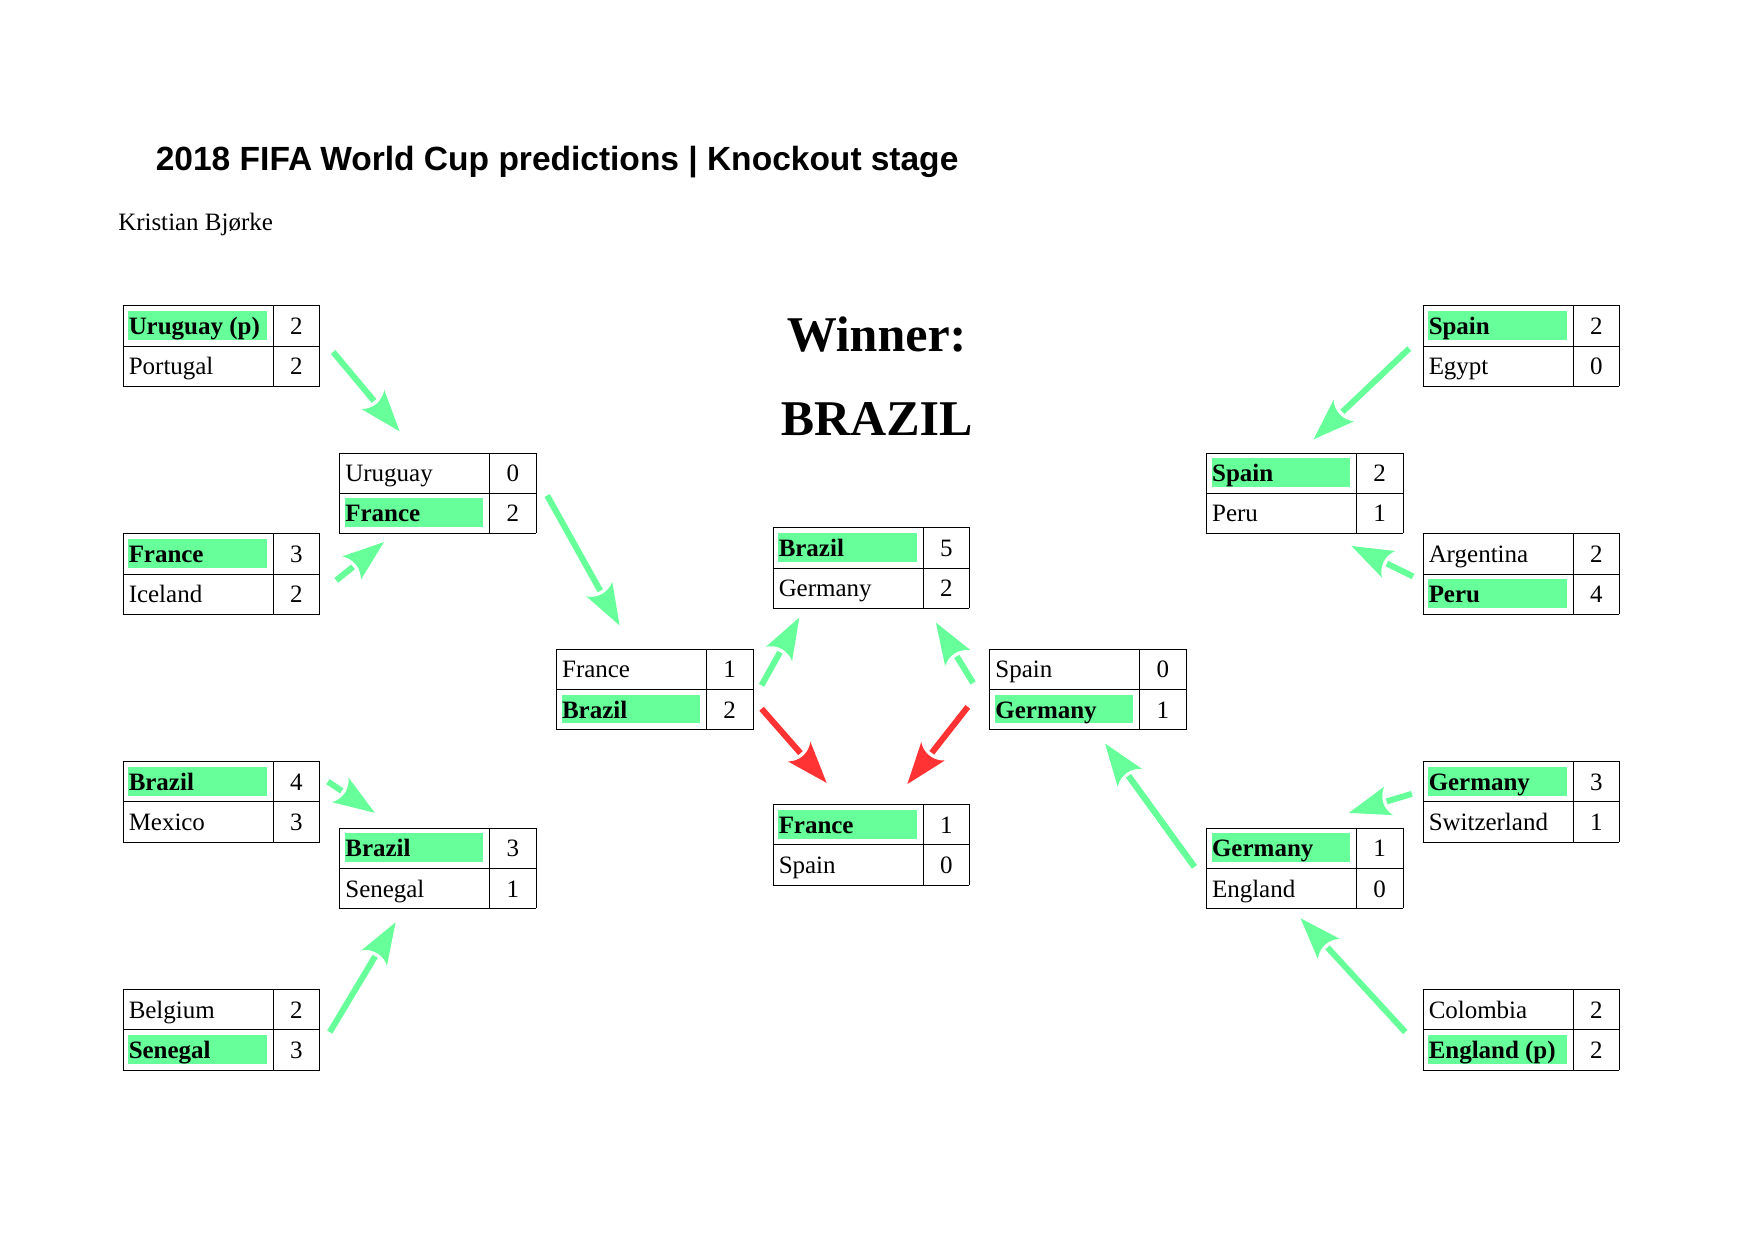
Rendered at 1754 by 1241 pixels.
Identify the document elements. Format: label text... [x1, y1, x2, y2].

table_cell England (p) [1424, 1030, 1573, 1069]
table_cell Peru [1424, 575, 1573, 614]
table_cell Germany [990, 690, 1139, 729]
table_cell Peru [1207, 494, 1356, 533]
table_cell 2 [274, 347, 319, 386]
table_cell 3 [274, 802, 319, 842]
table_cell Spain [774, 845, 923, 885]
table_cell 2 [274, 575, 319, 614]
table_header Spain [1424, 306, 1573, 346]
table_header 2 [274, 990, 319, 1029]
table_cell 1 [490, 869, 536, 908]
table_header 1 [707, 650, 753, 689]
table_header 4 [274, 762, 319, 801]
table_cell 0 [1574, 347, 1619, 386]
table_cell France [340, 494, 489, 533]
table_cell 1 [1140, 690, 1186, 729]
table_header Brazil [124, 762, 273, 801]
table_header 1 [1357, 829, 1403, 868]
table_header 2 [1574, 990, 1619, 1029]
table_cell 2 [1574, 1030, 1619, 1069]
table_cell Portugal [124, 347, 273, 386]
table_cell 2 [707, 690, 753, 729]
table_cell 4 [1574, 575, 1619, 614]
table_header Argentina [1424, 534, 1573, 573]
table_header France [557, 650, 706, 689]
table_header 3 [274, 534, 319, 573]
table_cell 1 [1574, 802, 1619, 842]
text BRAZIL [768, 389, 985, 446]
table_header Uruguay [340, 454, 489, 493]
text Winner: [768, 305, 985, 363]
table_cell Switzerland [1424, 802, 1573, 842]
table_cell 2 [924, 569, 969, 608]
table_header 0 [1140, 650, 1186, 689]
table_header Uruguay (p) [124, 306, 273, 346]
table_header 3 [1574, 762, 1619, 801]
table_cell Brazil [557, 690, 706, 729]
table_header 3 [490, 829, 536, 868]
table_cell Iceland [124, 575, 273, 614]
table_cell 3 [274, 1030, 319, 1069]
table_header Germany [1424, 762, 1573, 801]
table_header 2 [1357, 454, 1403, 493]
table_header 2 [1574, 534, 1619, 573]
table_cell Germany [774, 569, 923, 608]
table_header 2 [1574, 306, 1619, 346]
table_header Colombia [1424, 990, 1573, 1029]
table_cell 1 [1357, 494, 1403, 533]
table_header Germany [1207, 829, 1356, 868]
table_header 0 [490, 454, 536, 493]
table_header Belgium [124, 990, 273, 1029]
table_cell Senegal [124, 1030, 273, 1069]
table_cell Egypt [1424, 347, 1573, 386]
table_cell 0 [924, 845, 969, 885]
table_cell 2 [490, 494, 536, 533]
table_header Brazil [340, 829, 489, 868]
text Kristian Bjørke [118, 207, 335, 236]
table_header 1 [924, 805, 969, 844]
table_header 2 [274, 306, 319, 346]
table_header France [774, 805, 923, 844]
table_header Spain [990, 650, 1139, 689]
table_header Brazil [774, 528, 923, 567]
table_header France [124, 534, 273, 573]
table_cell England [1207, 869, 1356, 908]
table_cell Senegal [340, 869, 489, 908]
table_header 5 [924, 528, 969, 567]
table_cell Mexico [124, 802, 273, 842]
table_header Spain [1207, 454, 1356, 493]
table_cell 0 [1357, 869, 1403, 908]
